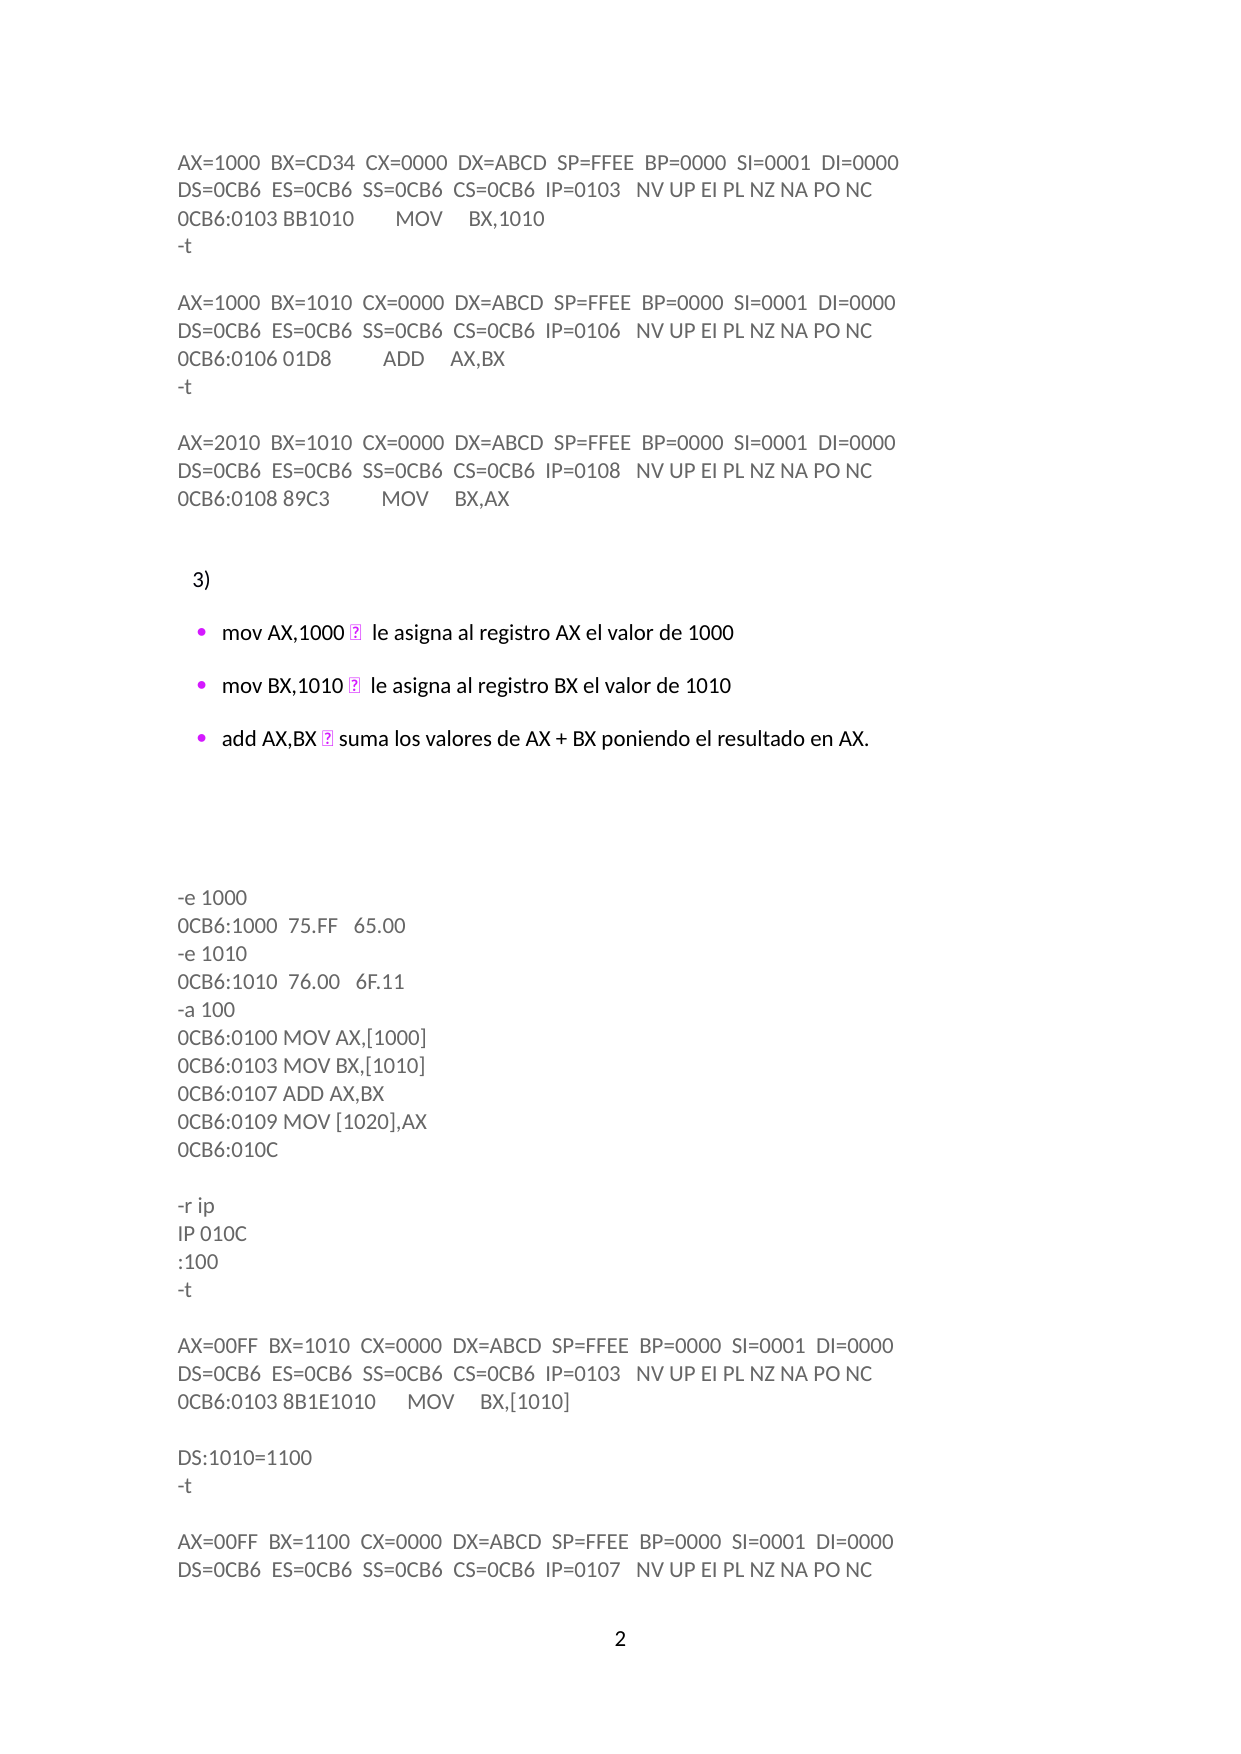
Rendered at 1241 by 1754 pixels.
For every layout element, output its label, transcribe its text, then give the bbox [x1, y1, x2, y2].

list mov AX,1000  le asigna al registro AX el valor de 1000 [198, 618, 1063, 646]
text 0CB6:0103 MOV BX,[1010] [177, 1051, 1063, 1079]
text AX=2010 BX=1010 CX=0000 DX=ABCD SP=FFEE BP=0000 SI=0001 DI=0000 [177, 428, 1063, 456]
text 0CB6:0109 MOV [1020],AX [177, 1107, 1063, 1135]
text 0CB6:0103 8B1E1010 MOV BX,[1010] [177, 1387, 1063, 1415]
text AX=1000 BX=1010 CX=0000 DX=ABCD SP=FFEE BP=0000 SI=0001 DI=0000 [177, 288, 1063, 316]
text 0CB6:0100 MOV AX,[1000] [177, 1023, 1063, 1051]
text DS=0CB6 ES=0CB6 SS=0CB6 CS=0CB6 IP=0108 NV UP EI PL NZ NA PO NC [177, 456, 1063, 484]
text IP 010C [177, 1219, 1063, 1247]
text -t [177, 1275, 1063, 1303]
text 0CB6:010C [177, 1135, 1063, 1163]
text DS=0CB6 ES=0CB6 SS=0CB6 CS=0CB6 IP=0106 NV UP EI PL NZ NA PO NC [177, 316, 1063, 344]
text -t [177, 372, 1063, 400]
text -r ip [177, 1191, 1063, 1219]
text 0CB6:1000 75.FF 65.00 [177, 911, 1063, 939]
text AX=1000 BX=CD34 CX=0000 DX=ABCD SP=FFEE BP=0000 SI=0001 DI=0000 [177, 148, 1063, 176]
text DS=0CB6 ES=0CB6 SS=0CB6 CS=0CB6 IP=0107 NV UP EI PL NZ NA PO NC [177, 1556, 1063, 1583]
list mov BX,1010  le asigna al registro BX el valor de 1010 [198, 671, 1063, 699]
text 0CB6:1010 76.00 6F.11 [177, 967, 1063, 995]
text -t [177, 1471, 1063, 1499]
text -e 1010 [177, 939, 1063, 967]
text AX=00FF BX=1100 CX=0000 DX=ABCD SP=FFEE BP=0000 SI=0001 DI=0000 [177, 1527, 1063, 1556]
text 0CB6:0106 01D8 ADD AX,BX [177, 344, 1063, 372]
text DS=0CB6 ES=0CB6 SS=0CB6 CS=0CB6 IP=0103 NV UP EI PL NZ NA PO NC [177, 1359, 1063, 1387]
text 0CB6:0107 ADD AX,BX [177, 1079, 1063, 1107]
text :100 [177, 1247, 1063, 1275]
text 0CB6:0108 89C3 MOV BX,AX [177, 484, 1063, 512]
text -t [177, 232, 1063, 260]
text -a 100 [177, 995, 1063, 1023]
text AX=00FF BX=1010 CX=0000 DX=ABCD SP=FFEE BP=0000 SI=0001 DI=0000 [177, 1331, 1063, 1359]
text DS:1010=1100 [177, 1443, 1063, 1471]
text 0CB6:0103 BB1010 MOV BX,1010 [177, 204, 1063, 232]
text -e 1000 [177, 883, 1063, 911]
text DS=0CB6 ES=0CB6 SS=0CB6 CS=0CB6 IP=0103 NV UP EI PL NZ NA PO NC [177, 176, 1063, 204]
list add AX,BX  suma los valores de AX + BX poniendo el resultado en AX. [198, 724, 1063, 752]
